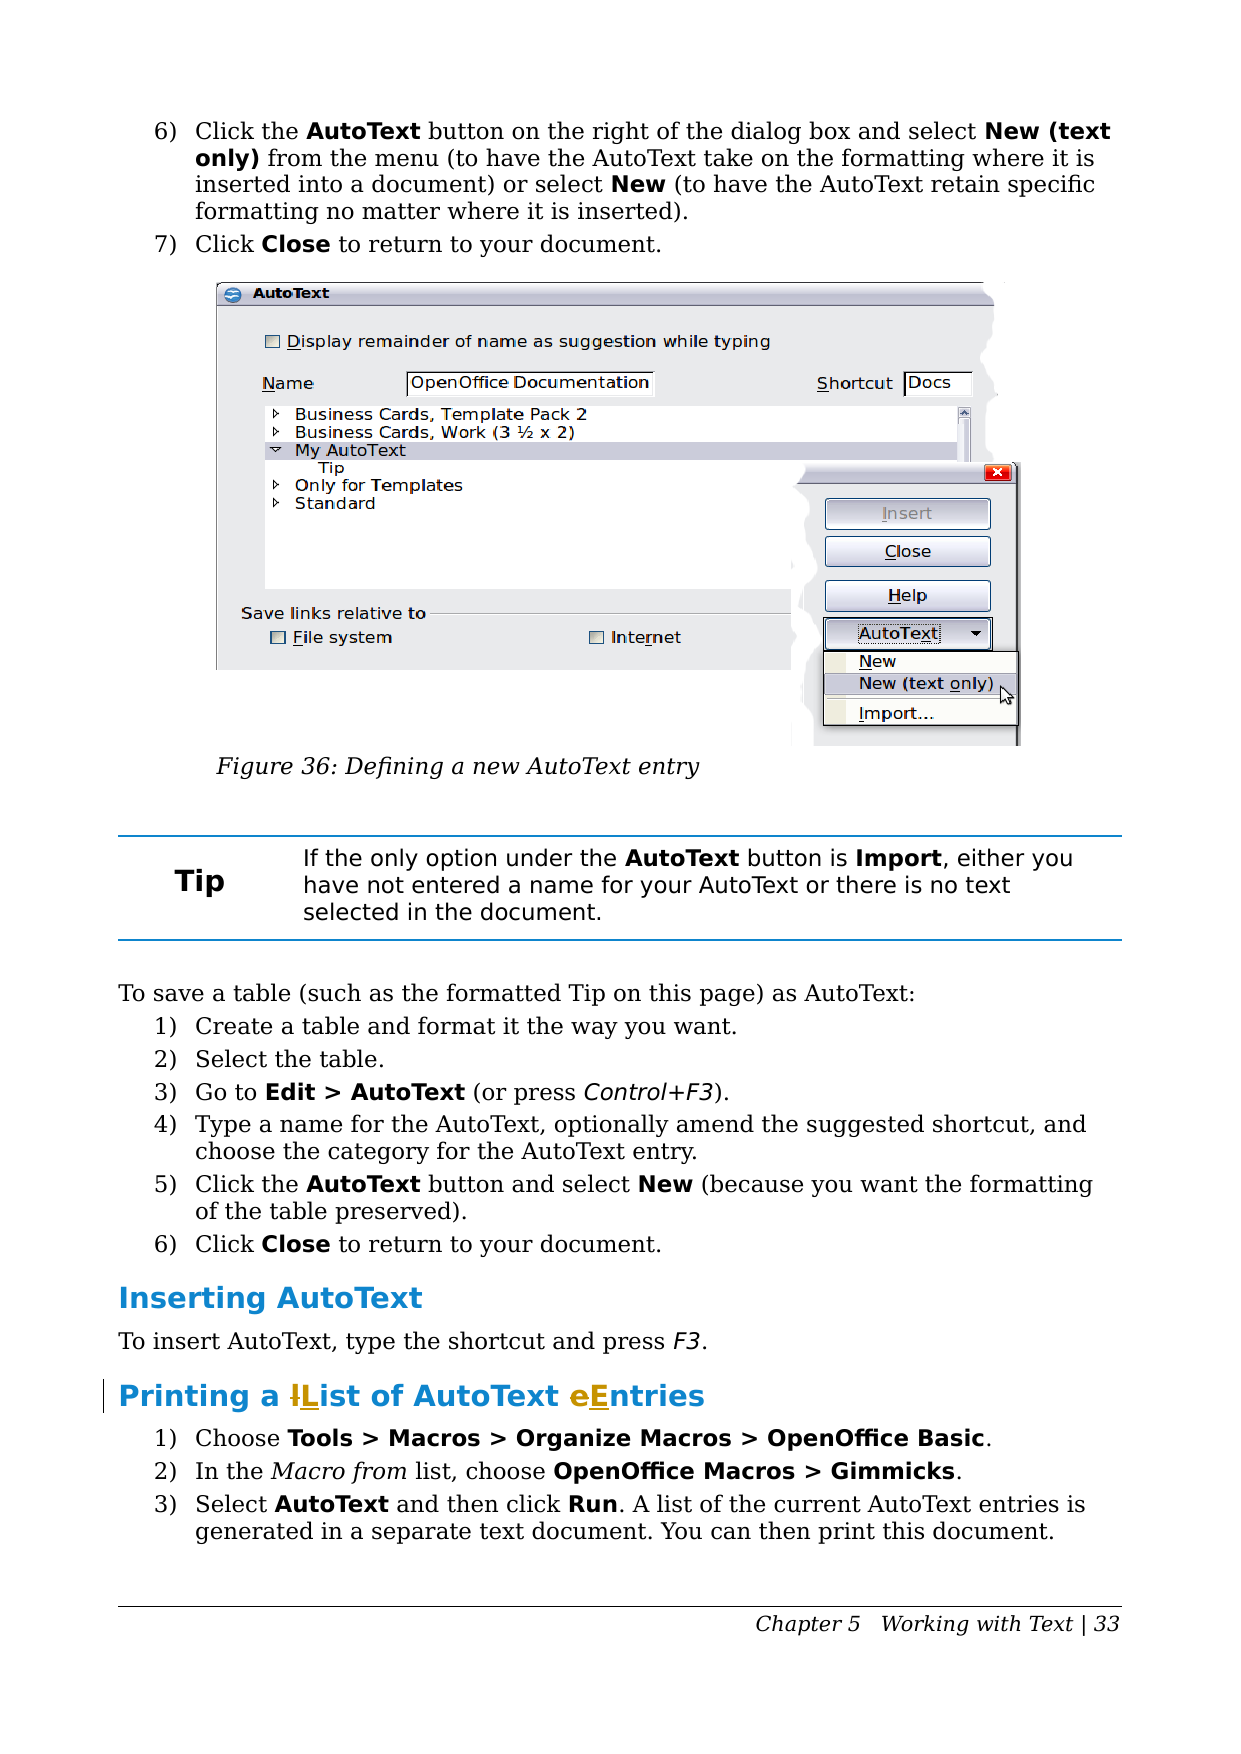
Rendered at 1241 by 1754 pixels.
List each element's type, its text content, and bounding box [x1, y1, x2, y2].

text To insert AutoText, type the shortcut and press F3. [118, 1328, 1122, 1355]
table_header If the only option under the AutoText button is Import, either you have not entered a name for your AutoText or there is no text selected in the document. [281, 837, 1122, 938]
list Click Close to return to your document. [177, 231, 1122, 258]
list Go to Edit > AutoText (or press Control+F3). [177, 1079, 1122, 1105]
list Click the AutoText button on the right of the dialog box and select New (text only) from the menu (to have the AutoText take on the formatting where it is inserted into a document) or select New (to have the AutoText retain specific formatting no matter where it is inserted). [177, 118, 1122, 225]
list Select the table. [177, 1046, 1122, 1072]
list To save a table (such as the formatted Tip on this page) as AutoText: [118, 980, 1122, 1006]
list Click the AutoText button and select New (because you want the formatting of the table preserved). [177, 1171, 1122, 1224]
list In the Macro from list, choose OpenOffice Macros > Gimmicks. [177, 1458, 1122, 1485]
picture [216, 282, 1024, 747]
subtitle Inserting AutoText [118, 1282, 1122, 1316]
table_header Tip [118, 837, 281, 938]
list Create a table and format it the way you want. [177, 1013, 1122, 1039]
list Type a name for the AutoText, optionally amend the suggested shortcut, and choose the category for the AutoText entry. [177, 1112, 1122, 1165]
list Select AutoText and then click Run. A list of the current AutoText entries is generated in a separate text document. You can then print this document. [177, 1491, 1122, 1544]
subtitle Printing a List of AutoText Entries [118, 1379, 1122, 1413]
list Click Close to return to your document. [177, 1231, 1122, 1257]
text Figure 36: Defining a new AutoText entry [216, 753, 1024, 779]
list Choose Tools > Macros > Organize Macros > OpenOffice Basic. [177, 1425, 1122, 1452]
